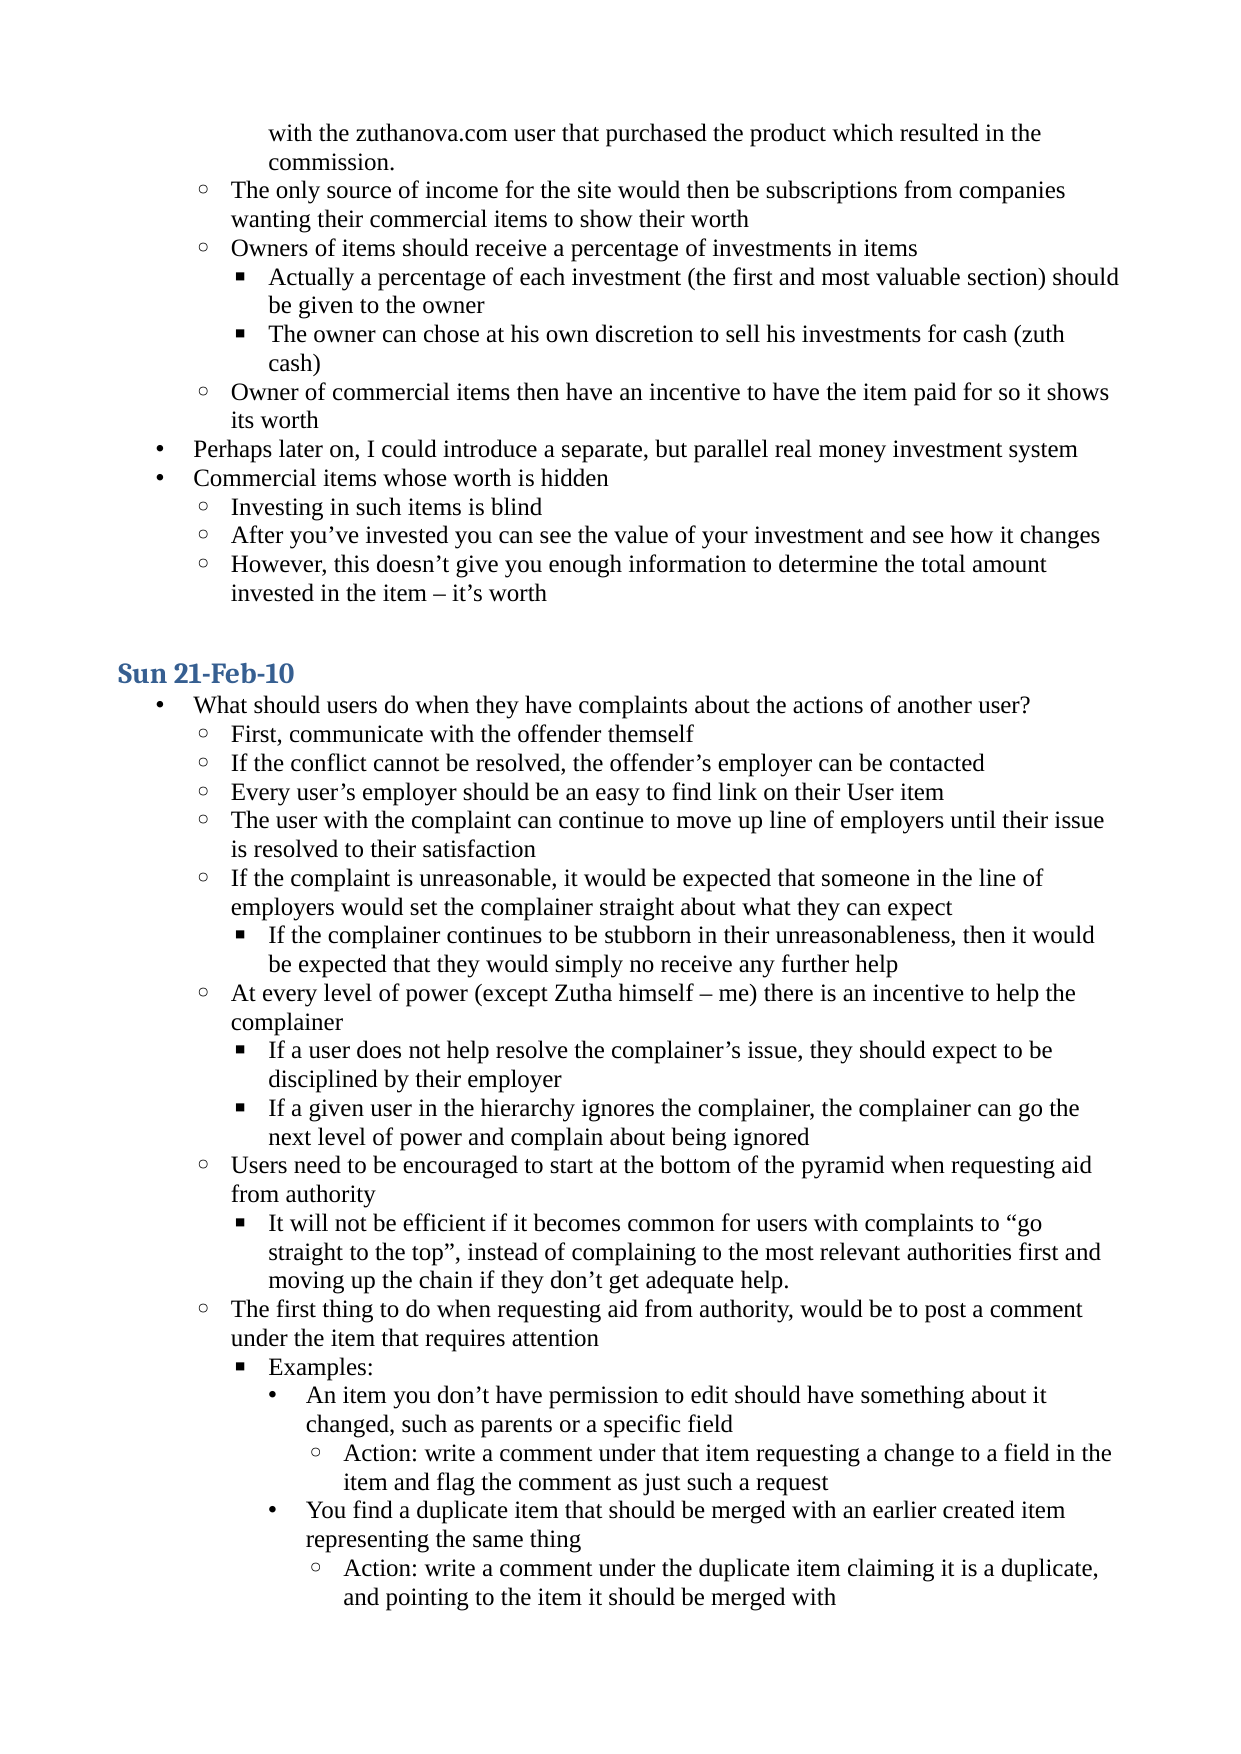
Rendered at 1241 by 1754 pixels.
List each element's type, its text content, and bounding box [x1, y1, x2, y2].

list Owner of commercial items then have an incentive to have the item paid for so it shows its worth [193, 377, 1122, 434]
list After you’ve invested you can see the value of your investment and see how it changes [193, 521, 1122, 549]
list The first thing to do when requesting aid from authority, would be to post a comment under the item that requires attention [193, 1294, 1122, 1352]
list You find a duplicate item that should be merged with an earlier created item representing the same thing [268, 1495, 1122, 1553]
list Action: write a comment under that item requesting a change to a field in the item and flag the comment as just such a request [306, 1438, 1122, 1495]
list Actually a percentage of each investment (the first and most valuable section) should be given to the owner [231, 262, 1122, 319]
list If the complaint is unreasonable, it would be expected that someone in the line of employers would set the complainer straight about what they can expect [193, 863, 1122, 920]
list Investing in such items is blind [193, 492, 1122, 521]
list Perhaps later on, I could introduce a separate, but parallel real money investment system [156, 434, 1122, 463]
list Users need to be encouraged to start at the bottom of the pyramid when requesting aid from authority [193, 1150, 1122, 1208]
list The owner can chose at his own discretion to sell his investments for cash (zuth cash) [231, 319, 1122, 377]
list If a user does not help resolve the complainer’s issue, they should expect to be disciplined by their employer [231, 1035, 1122, 1093]
list with the zuthanova.com user that purchased the product which resulted in the commission. [231, 118, 1122, 176]
list It will not be efficient if it becomes common for users with complaints to “go straight to the top”, instead of complaining to the most relevant authorities first and moving up the chain if they don’t get adequate help. [231, 1208, 1122, 1294]
list Action: write a comment under the duplicate item claiming it is a duplicate, and pointing to the item it should be merged with [306, 1553, 1122, 1610]
list If the complainer continues to be stubborn in their unreasonableness, then it would be expected that they would simply no receive any further help [231, 920, 1122, 978]
list Every user’s employer should be an easy to find link on their User item [193, 777, 1122, 805]
list What should users do when they have complaints about the actions of another user? [156, 690, 1122, 719]
list Owners of items should receive a percentage of investments in items [193, 233, 1122, 262]
list The only source of income for the site would then be subscriptions from companies wanting their commercial items to show their worth [193, 176, 1122, 233]
list If the conflict cannot be resolved, the offender’s employer can be contacted [193, 748, 1122, 777]
list Examples: [231, 1352, 1122, 1380]
list An item you don’t have permission to edit should have something about it changed, such as parents or a specific field [268, 1380, 1122, 1438]
list At every level of power (except Zutha himself – me) there is an incentive to help the complainer [193, 978, 1122, 1035]
list Commercial items whose worth is hidden [156, 463, 1122, 492]
subtitle Sun 21-Feb-10 [118, 657, 1122, 690]
list First, communicate with the offender themself [193, 719, 1122, 748]
list The user with the complaint can continue to move up line of employers until their issue is resolved to their satisfaction [193, 805, 1122, 863]
list If a given user in the hierarchy ignores the complainer, the complainer can go the next level of power and complain about being ignored [231, 1093, 1122, 1150]
list However, this doesn’t give you enough information to determine the total amount invested in the item – it’s worth [193, 549, 1122, 607]
